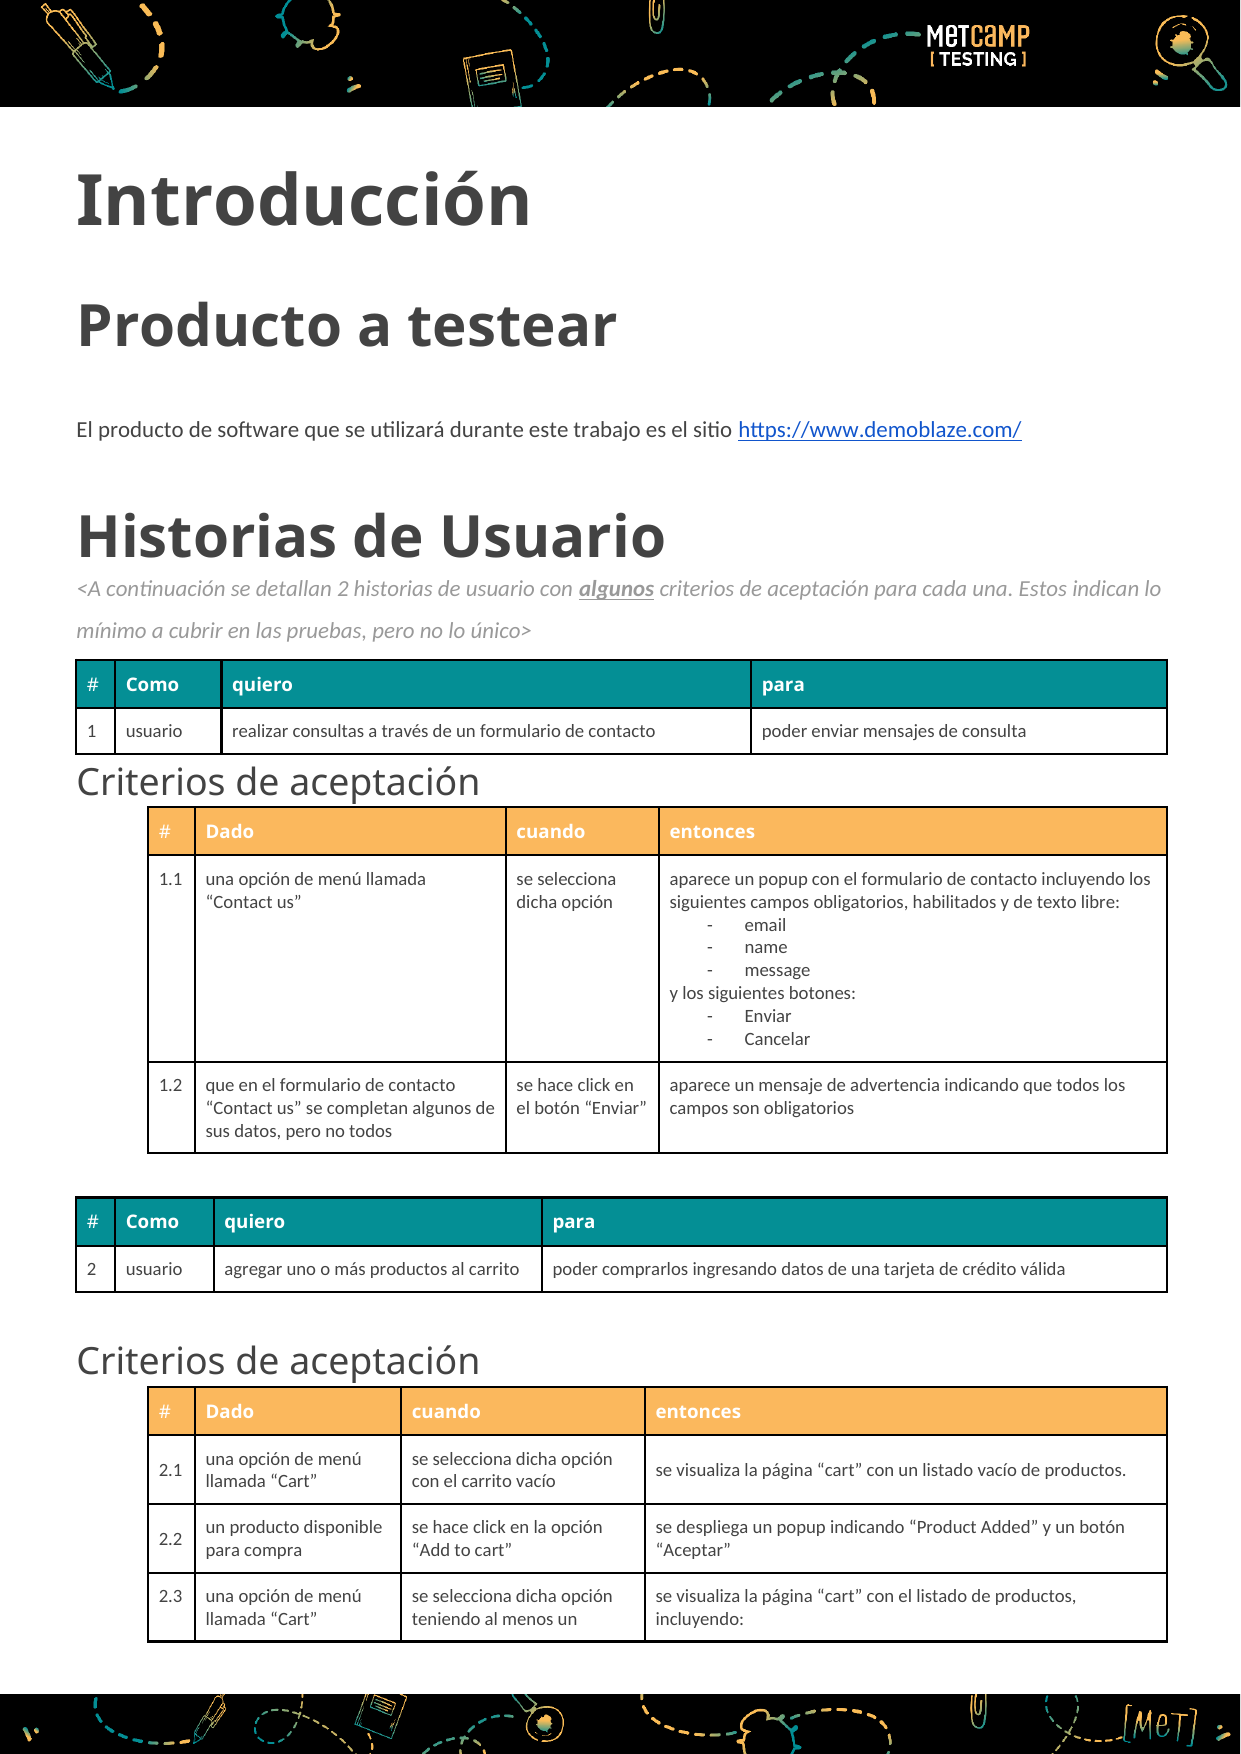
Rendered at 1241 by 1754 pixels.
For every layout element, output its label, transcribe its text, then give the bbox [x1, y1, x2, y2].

picture [0, 0, 1241, 107]
table_header quiero [223, 661, 750, 707]
subtitle Criterios de aceptación [76, 1335, 1168, 1386]
table_header Dado [196, 808, 505, 854]
table_cell aparece un popup con el formulario de contacto incluyendo los siguientes campos obligatorios, habilitados y de texto libre: email name message y los siguientes botones: Enviar Cancelar [660, 856, 1166, 1061]
table_cell un producto disponible para compra [196, 1505, 400, 1572]
table_cell usuario [116, 709, 220, 753]
subtitle Historias de Usuario [76, 495, 1168, 574]
table_cell se hace click en el botón “Enviar” [507, 1063, 658, 1152]
table_cell se visualiza la página “cart” con un listado vacío de productos. [646, 1436, 1166, 1503]
table_header cuando [507, 808, 658, 854]
table_cell 2.1 [149, 1436, 194, 1503]
table_header Como [116, 661, 220, 707]
table_cell 1.2 [149, 1063, 194, 1152]
table_cell realizar consultas a través de un formulario de contacto [223, 709, 750, 753]
table_cell se despliega un popup indicando “Product Added” y un botón “Aceptar” [646, 1505, 1166, 1572]
table_cell se selecciona dicha opción teniendo al menos un [402, 1574, 644, 1640]
table_cell agregar uno o más productos al carrito [215, 1247, 541, 1291]
table_header entonces [646, 1388, 1166, 1434]
table_cell aparece un mensaje de advertencia indicando que todos los campos son obligatorios [660, 1063, 1166, 1152]
table_header para [543, 1199, 1166, 1245]
table_header para [752, 661, 1166, 707]
table_header Dado [196, 1388, 400, 1434]
table_cell se selecciona dicha opción con el carrito vacío [402, 1436, 644, 1503]
subtitle Criterios de aceptación [76, 755, 1168, 806]
table_cell 1.1 [149, 856, 194, 1061]
table_cell 1 [77, 709, 114, 753]
table_cell una opción de menú llamada “Cart” [196, 1574, 400, 1640]
table_header cuando [402, 1388, 644, 1434]
table_header quiero [215, 1199, 541, 1245]
subtitle Introducción [76, 150, 1168, 246]
table_header entonces [660, 808, 1166, 854]
table_cell se selecciona dicha opción [507, 856, 658, 1061]
text <A continuación se detallan 2 historias de usuario con algunos criterios de aceptación para cada una. Estos indican lo mínimo a cubrir en las pruebas, pero no lo único> [76, 574, 1168, 644]
table_cell poder enviar mensajes de consulta [752, 709, 1166, 753]
table_cell poder comprarlos ingresando datos de una tarjeta de crédito válida [543, 1247, 1166, 1291]
subtitle Producto a testear [76, 284, 1168, 363]
table_cell una opción de menú llamada “Cart” [196, 1436, 400, 1503]
table_header # [149, 808, 194, 854]
table_cell 2.3 [149, 1574, 194, 1640]
table_header # [149, 1388, 194, 1434]
table_cell se hace click en la opción “Add to cart” [402, 1505, 644, 1572]
table_header # [77, 1199, 114, 1245]
table_cell se visualiza la página “cart” con el listado de productos, incluyendo: [646, 1574, 1166, 1640]
table_cell una opción de menú llamada “Contact us” [196, 856, 505, 1061]
table_header # [77, 661, 114, 707]
text El producto de software que se utilizará durante este trabajo es el sitio https://www.demoblaze.com/ [76, 416, 1168, 444]
table_cell 2 [77, 1247, 114, 1291]
table_cell que en el formulario de contacto “Contact us” se completan algunos de sus datos, pero no todos [196, 1063, 505, 1152]
table_header Como [116, 1199, 213, 1245]
table_cell usuario [116, 1247, 213, 1291]
picture [0, 1694, 1241, 1754]
table_cell 2.2 [149, 1505, 194, 1572]
